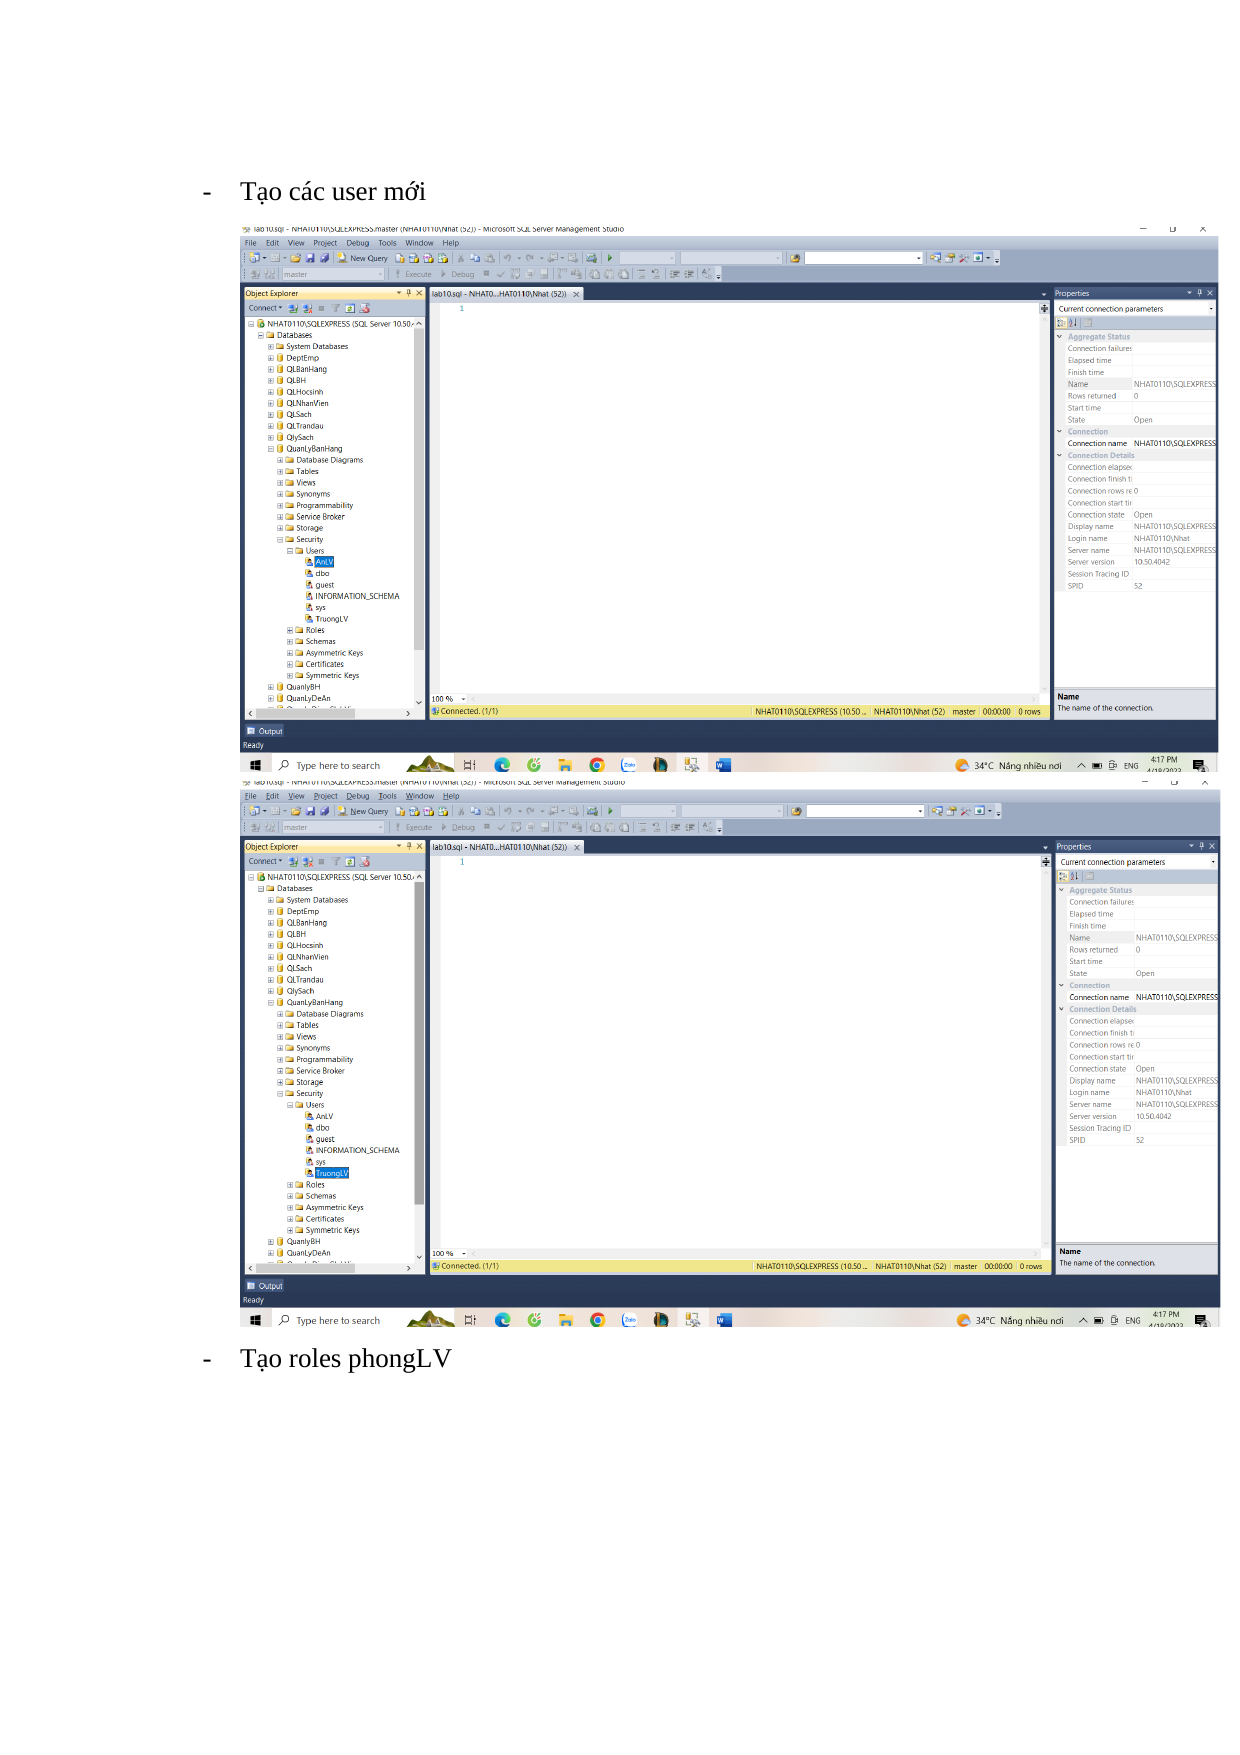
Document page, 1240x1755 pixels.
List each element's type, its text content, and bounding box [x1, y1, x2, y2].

list Tạo các user mới [202, 174, 1209, 206]
list Tạo roles phongLV [202, 1342, 1209, 1373]
